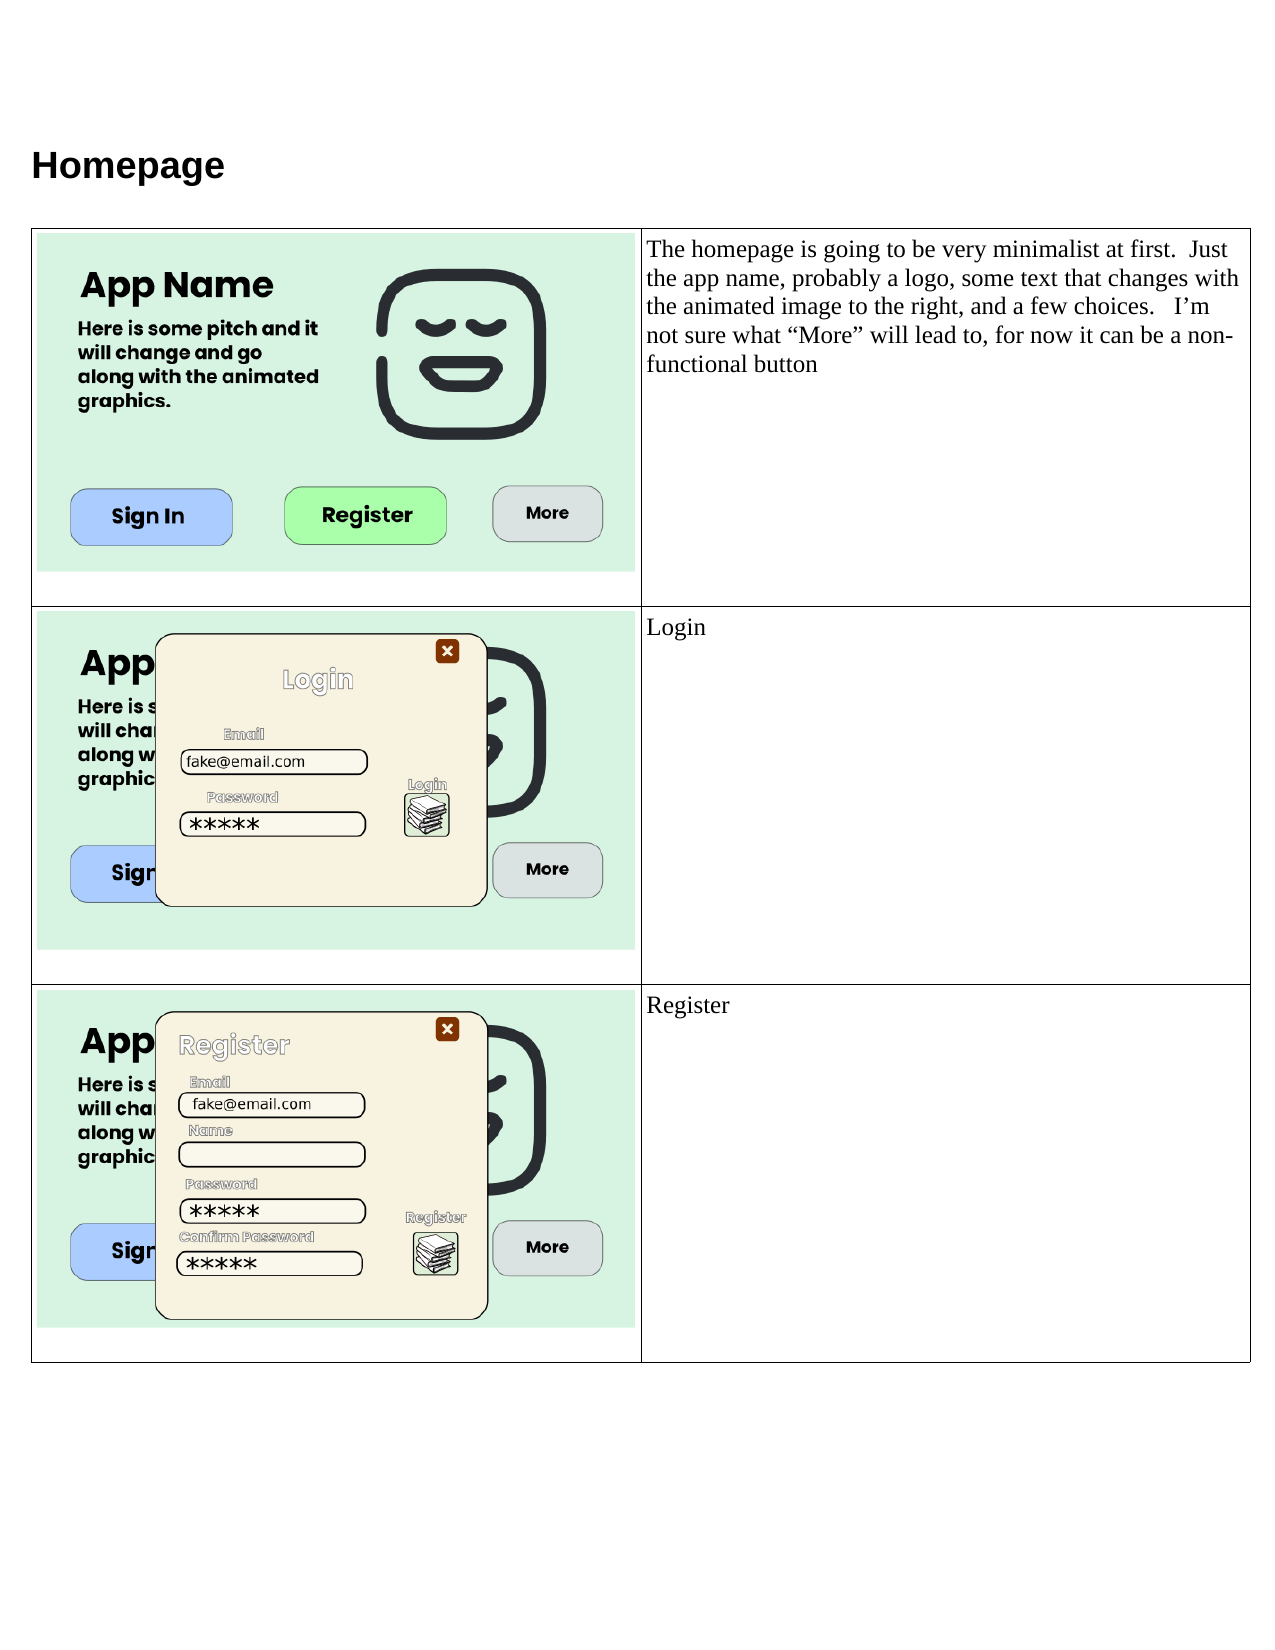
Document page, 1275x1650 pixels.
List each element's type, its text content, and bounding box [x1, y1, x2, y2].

picture [36, 233, 635, 572]
table_header [32, 229, 641, 606]
picture [36, 611, 635, 950]
table_cell Register [642, 985, 1250, 1362]
subtitle Homepage [31, 143, 1250, 187]
table_header The homepage is going to be very minimalist at first. Just the app name, probably a logo, some text that changes with the animated image to the right, and a few choices. I’m not sure what “More” will lead to, for now it can be a non-functional button [642, 229, 1250, 606]
table_cell [32, 985, 641, 1362]
table_cell Login [642, 607, 1250, 984]
picture [36, 990, 635, 1328]
table_cell [32, 607, 641, 984]
